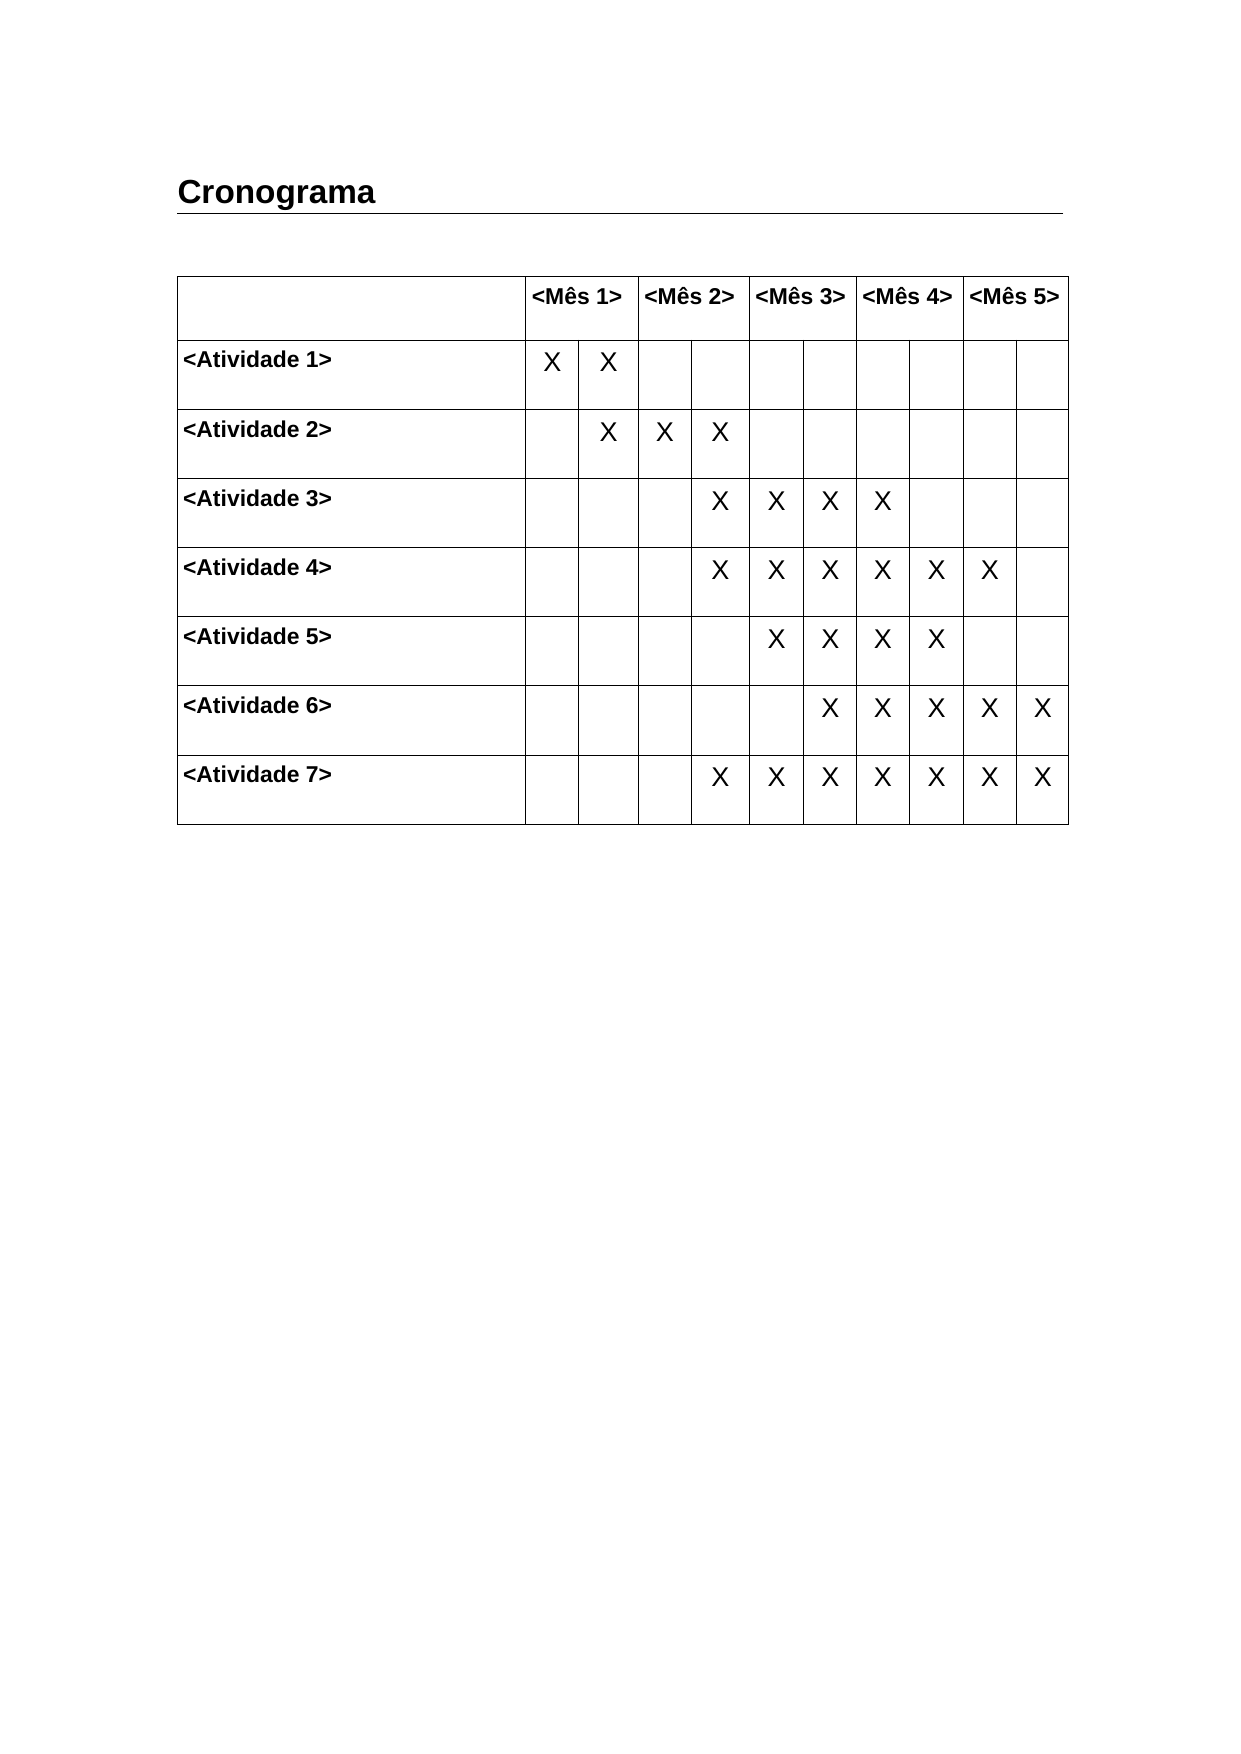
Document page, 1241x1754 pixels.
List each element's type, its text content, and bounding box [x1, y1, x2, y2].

table_cell <Atividade 3> [178, 479, 525, 547]
table_cell <Atividade 1> [178, 341, 525, 409]
table_cell [692, 686, 749, 754]
table_cell [910, 479, 963, 547]
table_cell X [964, 756, 1016, 824]
table_cell X [579, 341, 638, 409]
table_cell [639, 548, 691, 616]
table_cell [692, 341, 749, 409]
table_cell <Atividade 4> [178, 548, 525, 616]
table_cell X [857, 756, 909, 824]
table_cell [1017, 617, 1068, 685]
table_cell [1017, 479, 1068, 547]
table_header [178, 277, 525, 339]
table_cell [964, 410, 1016, 478]
table_cell [526, 756, 578, 824]
table_header <Mês 4> [857, 277, 963, 339]
table_cell [750, 686, 803, 754]
table_cell [964, 479, 1016, 547]
table_cell X [526, 341, 578, 409]
table_header <Mês 5> [964, 277, 1068, 339]
table_cell X [910, 686, 963, 754]
table_cell [526, 410, 578, 478]
table_cell [804, 410, 856, 478]
table_cell X [964, 548, 1016, 616]
table_cell [750, 410, 803, 478]
table_cell [910, 341, 963, 409]
table_cell X [579, 410, 638, 478]
table_cell [857, 341, 909, 409]
table_cell <Atividade 6> [178, 686, 525, 754]
table_cell <Atividade 5> [178, 617, 525, 685]
table_cell [1017, 410, 1068, 478]
table_cell [526, 548, 578, 616]
table_cell X [910, 617, 963, 685]
table_cell [526, 479, 578, 547]
table_cell [579, 617, 638, 685]
table_cell X [692, 756, 749, 824]
table_cell <Atividade 7> [178, 756, 525, 824]
table_cell X [692, 410, 749, 478]
table_cell X [804, 686, 856, 754]
table_cell X [1017, 756, 1068, 824]
table_header <Mês 2> [639, 277, 749, 339]
table_cell X [750, 756, 803, 824]
table_cell X [857, 617, 909, 685]
table_header <Mês 3> [750, 277, 856, 339]
table_cell [804, 341, 856, 409]
table_cell [579, 686, 638, 754]
table_cell X [692, 548, 749, 616]
table_cell [750, 341, 803, 409]
table_cell [964, 341, 1016, 409]
table_cell X [639, 410, 691, 478]
table_cell X [804, 756, 856, 824]
table_cell X [804, 617, 856, 685]
table_cell X [692, 479, 749, 547]
table_cell [639, 617, 691, 685]
table_cell X [750, 548, 803, 616]
table_header <Mês 1> [526, 277, 638, 339]
table_cell X [750, 479, 803, 547]
table_cell X [1017, 686, 1068, 754]
table_cell X [804, 548, 856, 616]
table_cell [579, 756, 638, 824]
table_cell [964, 617, 1016, 685]
table_cell [857, 410, 909, 478]
table_cell [639, 686, 691, 754]
table_cell [526, 686, 578, 754]
table_cell [639, 479, 691, 547]
table_cell [526, 617, 578, 685]
table_cell X [910, 548, 963, 616]
table_cell X [964, 686, 1016, 754]
table_cell [579, 479, 638, 547]
table_cell [910, 410, 963, 478]
table_cell [639, 756, 691, 824]
table_cell [1017, 548, 1068, 616]
table_cell [692, 617, 749, 685]
table_cell [1017, 341, 1068, 409]
table_cell X [857, 548, 909, 616]
table_cell X [804, 479, 856, 547]
subtitle Cronograma [177, 173, 1063, 213]
table_cell [639, 341, 691, 409]
table_cell X [910, 756, 963, 824]
table_cell X [750, 617, 803, 685]
table_cell [579, 548, 638, 616]
table_cell X [857, 479, 909, 547]
table_cell X [857, 686, 909, 754]
table_cell <Atividade 2> [178, 410, 525, 478]
